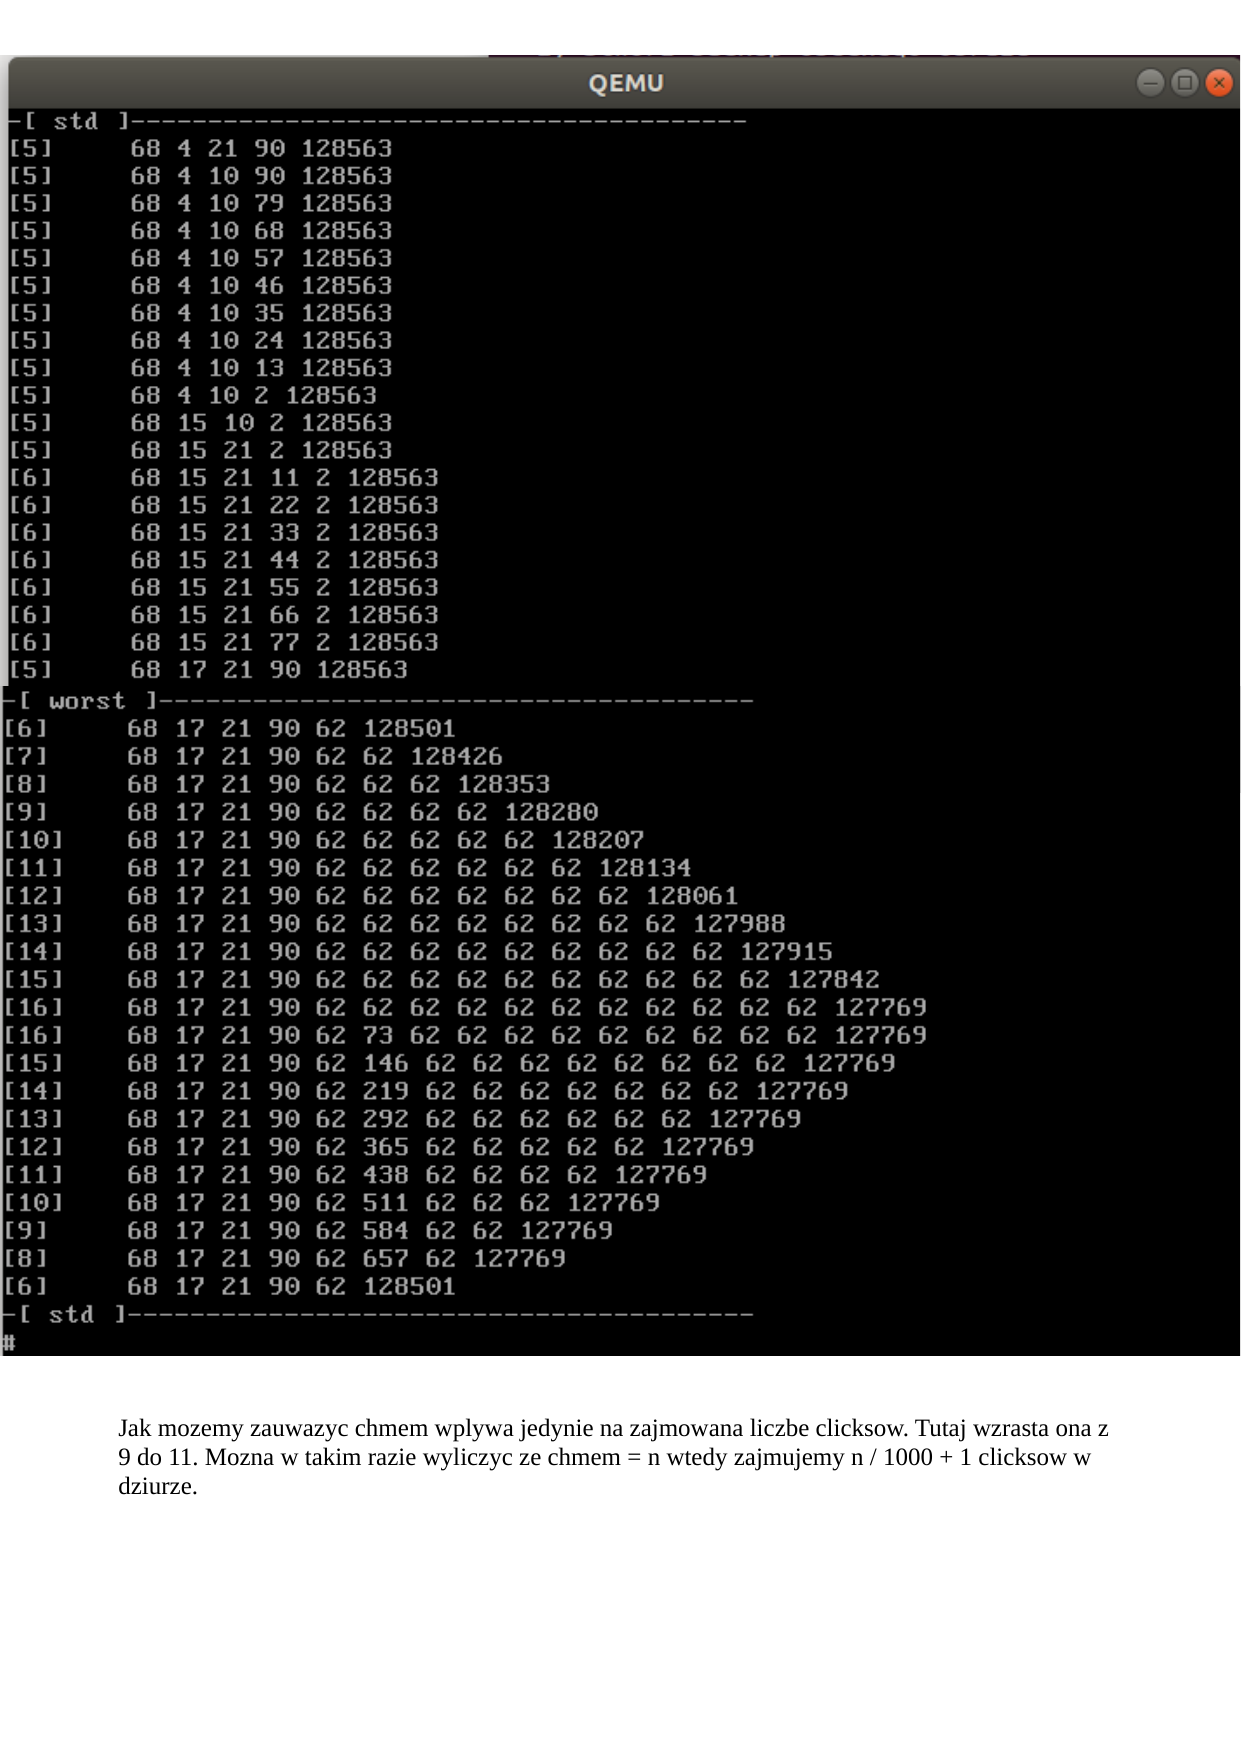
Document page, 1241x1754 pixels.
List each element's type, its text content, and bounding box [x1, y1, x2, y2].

text Jak mozemy zauwazyc chmem wplywa jedynie na zajmowana liczbe clicksow. Tutaj wzrasta ona z 9 do 11. Mozna w takim razie wyliczyc ze chmem = n wtedy zajmujemy n / 1000 + 1 clicksow w dziurze. [118, 1413, 1122, 1499]
picture [0, 55, 457, 1356]
